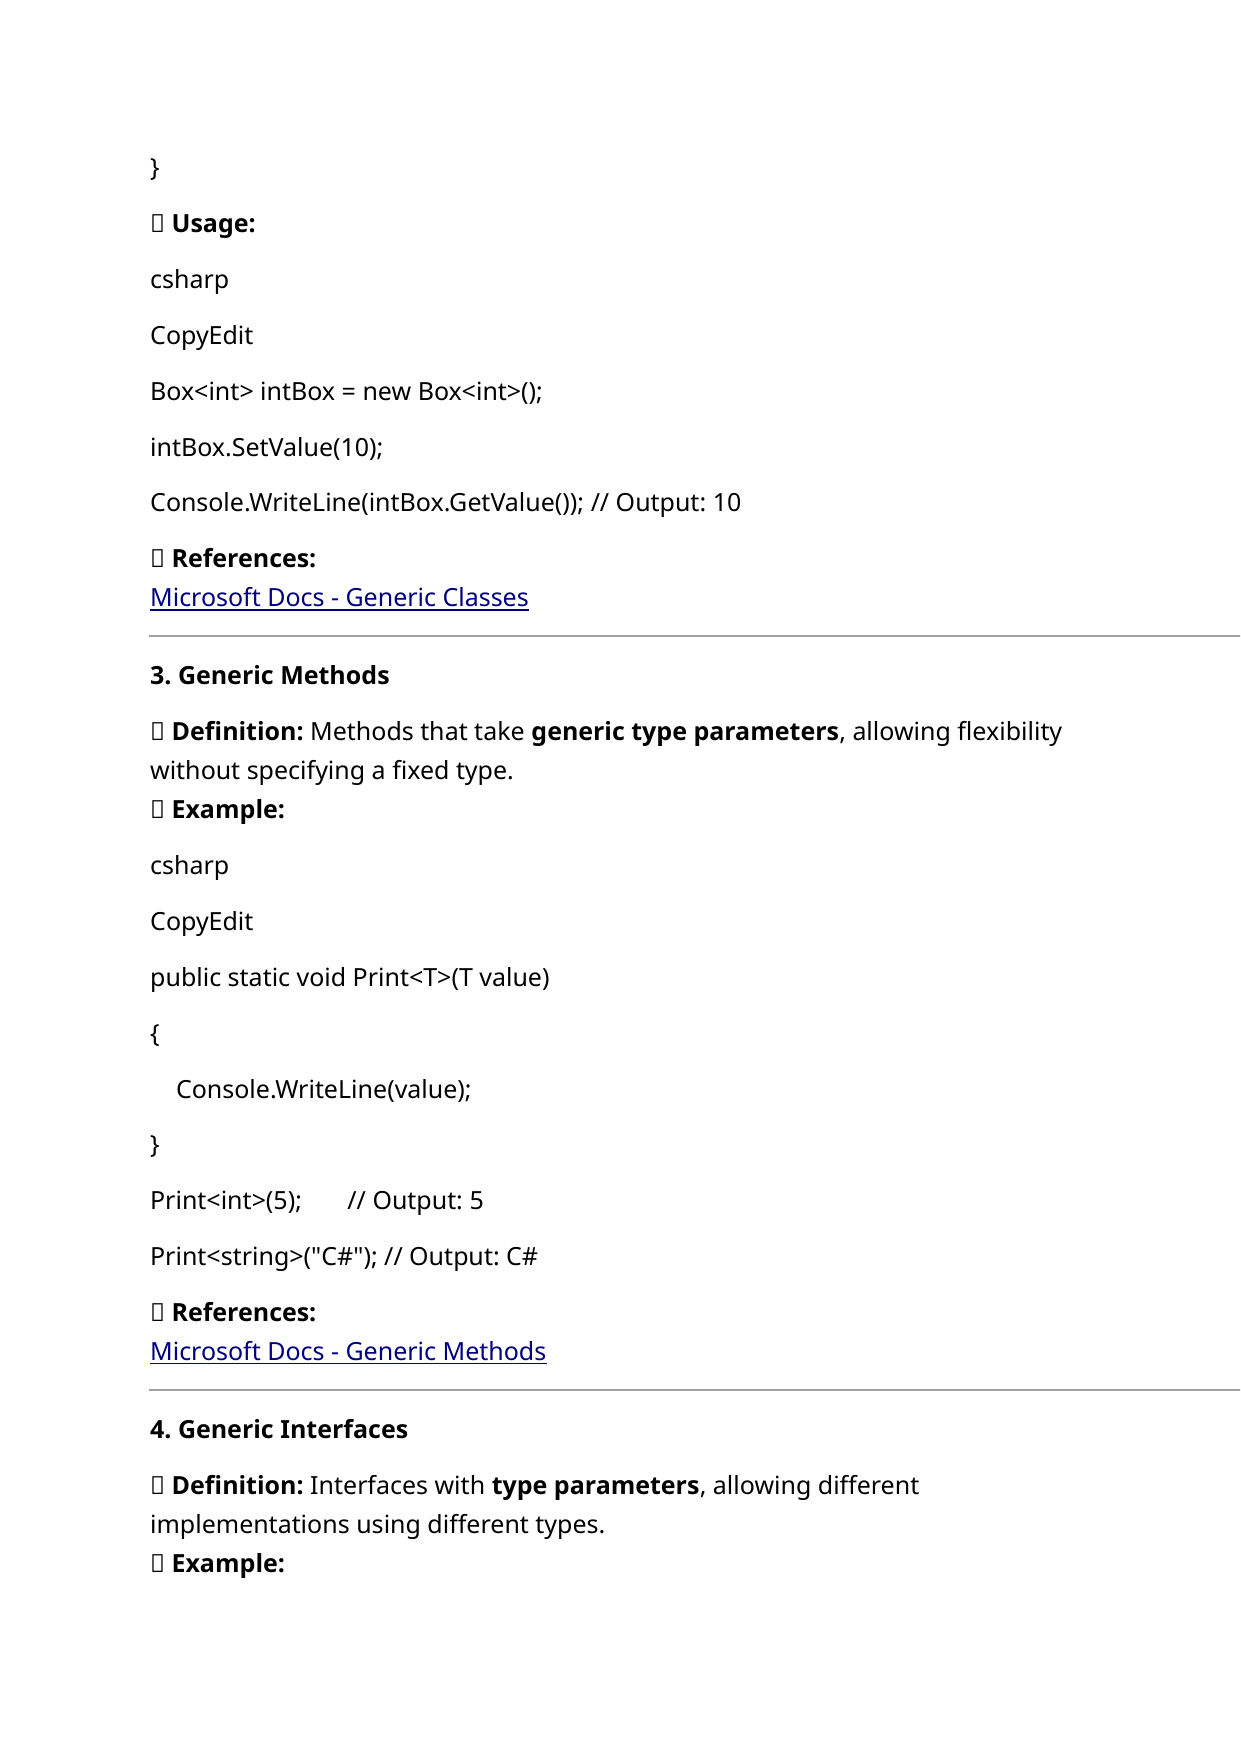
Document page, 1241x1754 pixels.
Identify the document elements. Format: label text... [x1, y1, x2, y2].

text Print<string>("C#"); // Output: C# [150, 1239, 1090, 1273]
text 🔹 Definition: Interfaces with type parameters, allowing different implementations using different types. 🔹 Example: [150, 1467, 1090, 1580]
text Console.WriteLine(value); [150, 1071, 1090, 1105]
text CopyEdit [150, 904, 1090, 938]
text 🔹 References: Microsoft Docs - Generic Methods [150, 1294, 1090, 1368]
text { [150, 1015, 1090, 1049]
text Box<int> intBox = new Box<int>(); [150, 373, 1090, 407]
text 4. Generic Interfaces [150, 1412, 1090, 1446]
text 3. Generic Methods [150, 658, 1090, 692]
text public static void Print<T>(T value) [150, 959, 1090, 994]
text csharp [150, 848, 1090, 882]
text Console.WriteLine(intBox.GetValue()); // Output: 10 [150, 485, 1090, 519]
text intBox.SetValue(10); [150, 429, 1090, 463]
text 🔹 References: Microsoft Docs - Generic Classes [150, 541, 1090, 614]
text } [150, 150, 1090, 184]
text Print<int>(5); // Output: 5 [150, 1183, 1090, 1217]
text CopyEdit [150, 317, 1090, 352]
text csharp [150, 262, 1090, 296]
text 🔹 Usage: [150, 206, 1090, 240]
text } [150, 1127, 1090, 1161]
text 🔹 Definition: Methods that take generic type parameters, allowing flexibility without specifying a fixed type. 🔹 Example: [150, 714, 1090, 826]
